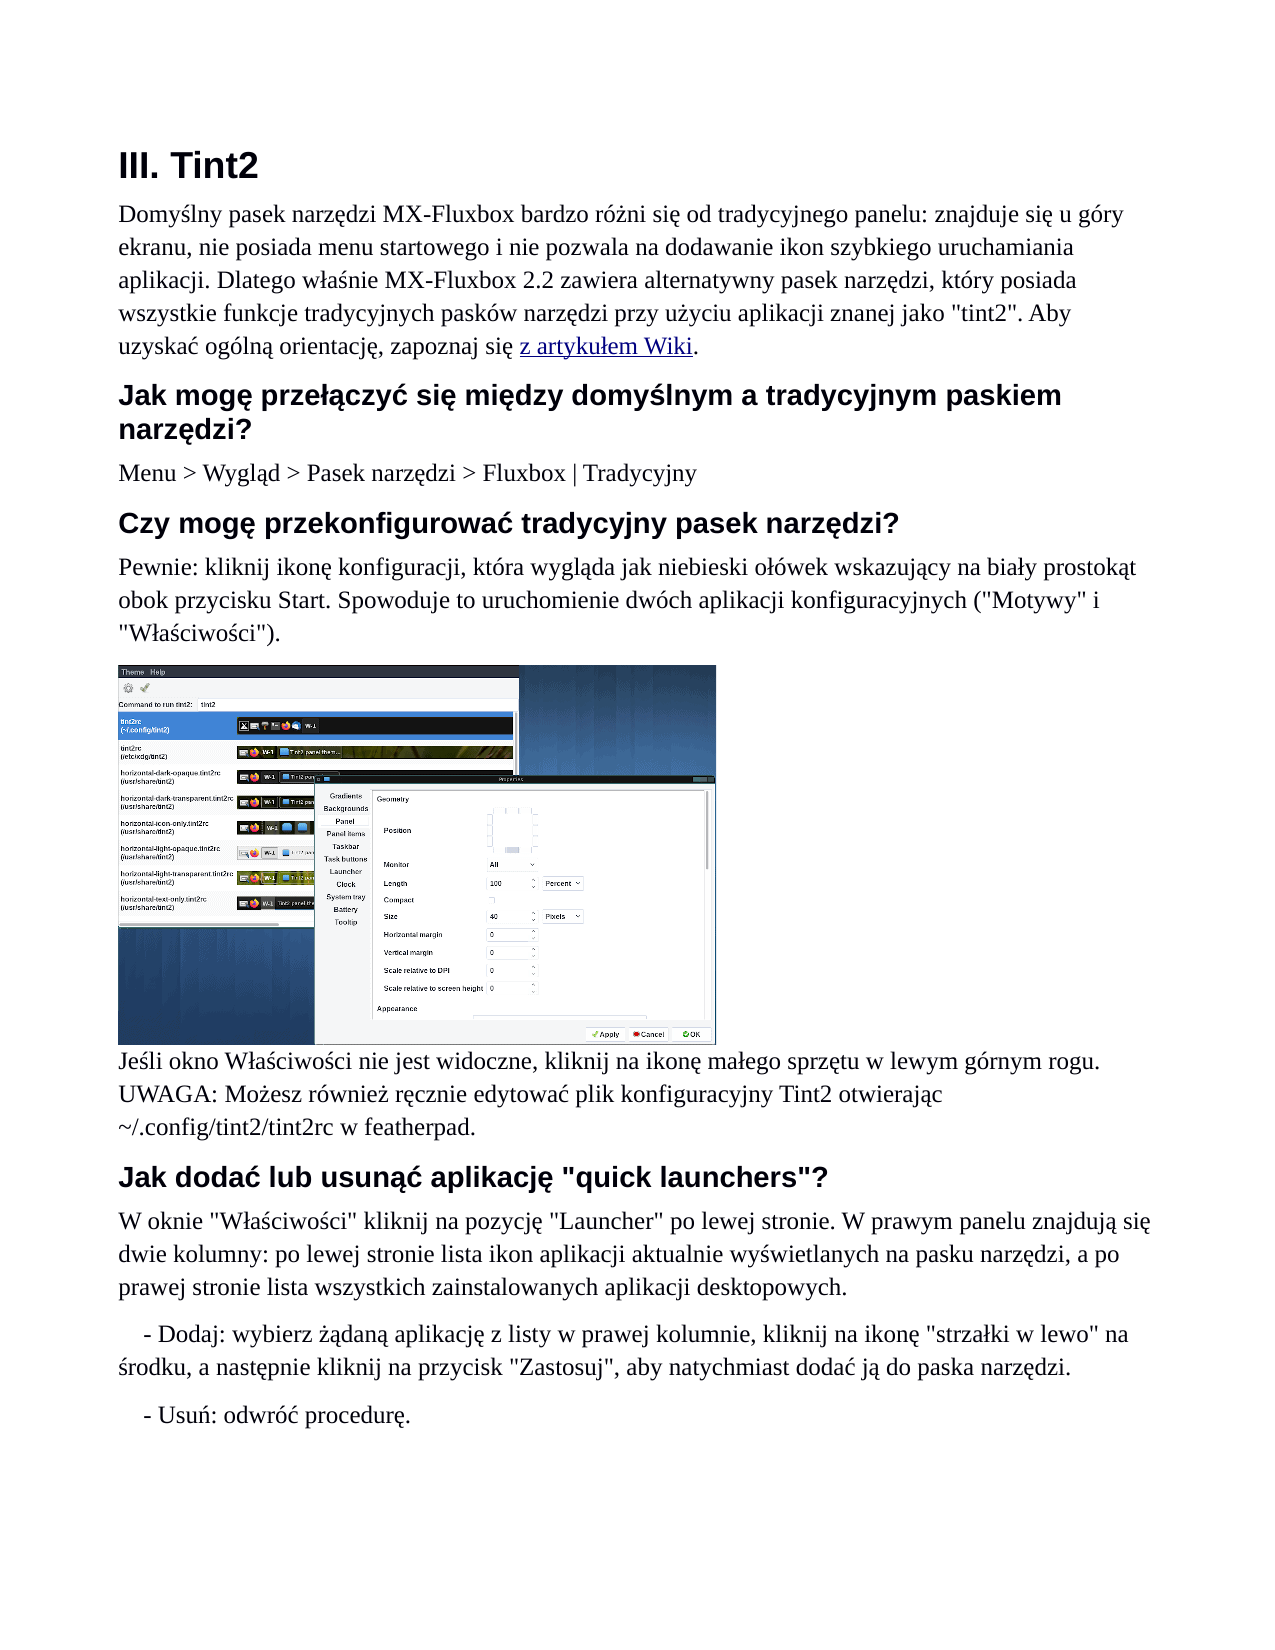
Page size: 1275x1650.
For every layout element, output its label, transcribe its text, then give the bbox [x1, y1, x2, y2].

subtitle Czy mogę przekonfigurować tradycyjny pasek narzędzi? [118, 506, 1157, 539]
text Menu > Wygląd > Pasek narzędzi > Fluxbox | Tradycyjny [118, 458, 1157, 487]
text - Dodaj: wybierz żądaną aplikację z listy w prawej kolumnie, kliknij na ikonę "strzałki w lewo" na środku, a następnie kliknij na przycisk "Zastosuj", aby natychmiast dodać ją do paska narzędzi. [118, 1319, 1157, 1381]
subtitle III. Tint2 [118, 143, 1157, 186]
text Pewnie: kliknij ikonę konfiguracji, która wygląda jak niebieski ołówek wskazujący na biały prostokąt obok przycisku Start. Spowoduje to uruchomienie dwóch aplikacji konfiguracyjnych ("Motywy" i "Właściwości"). [118, 552, 1157, 646]
text Jeśli okno Właściwości nie jest widoczne, kliknij na ikonę małego sprzętu w lewym górnym rogu. UWAGA: Możesz również ręcznie edytować plik konfiguracyjny Tint2 otwierając ~/.config/tint2/tint2rc w featherpad. [118, 1046, 1157, 1141]
text - Usuń: odwróć procedurę. [118, 1400, 1157, 1429]
picture [118, 665, 717, 1045]
text W oknie "Właściwości" kliknij na pozycję "Launcher" po lewej stronie. W prawym panelu znajdują się dwie kolumny: po lewej stronie lista ikon aplikacji aktualnie wyświetlanych na pasku narzędzi, a po prawej stronie lista wszystkich zainstalowanych aplikacji desktopowych. [118, 1206, 1157, 1301]
text Domyślny pasek narzędzi MX-Fluxbox bardzo różni się od tradycyjnego panelu: znajduje się u góry ekranu, nie posiada menu startowego i nie pozwala na dodawanie ikon szybkiego uruchamiania aplikacji. Dlatego właśnie MX-Fluxbox 2.2 zawiera alternatywny pasek narzędzi, który posiada wszystkie funkcje tradycyjnych pasków narzędzi przy użyciu aplikacji znanej jako "tint2". Aby uzyskać ogólną orientację, zapoznaj się z artykułem Wiki. [118, 199, 1157, 359]
subtitle Jak dodać lub usunąć aplikację "quick launchers"? [118, 1160, 1157, 1193]
subtitle Jak mogę przełączyć się między domyślnym a tradycyjnym paskiem narzędzi? [118, 378, 1157, 446]
